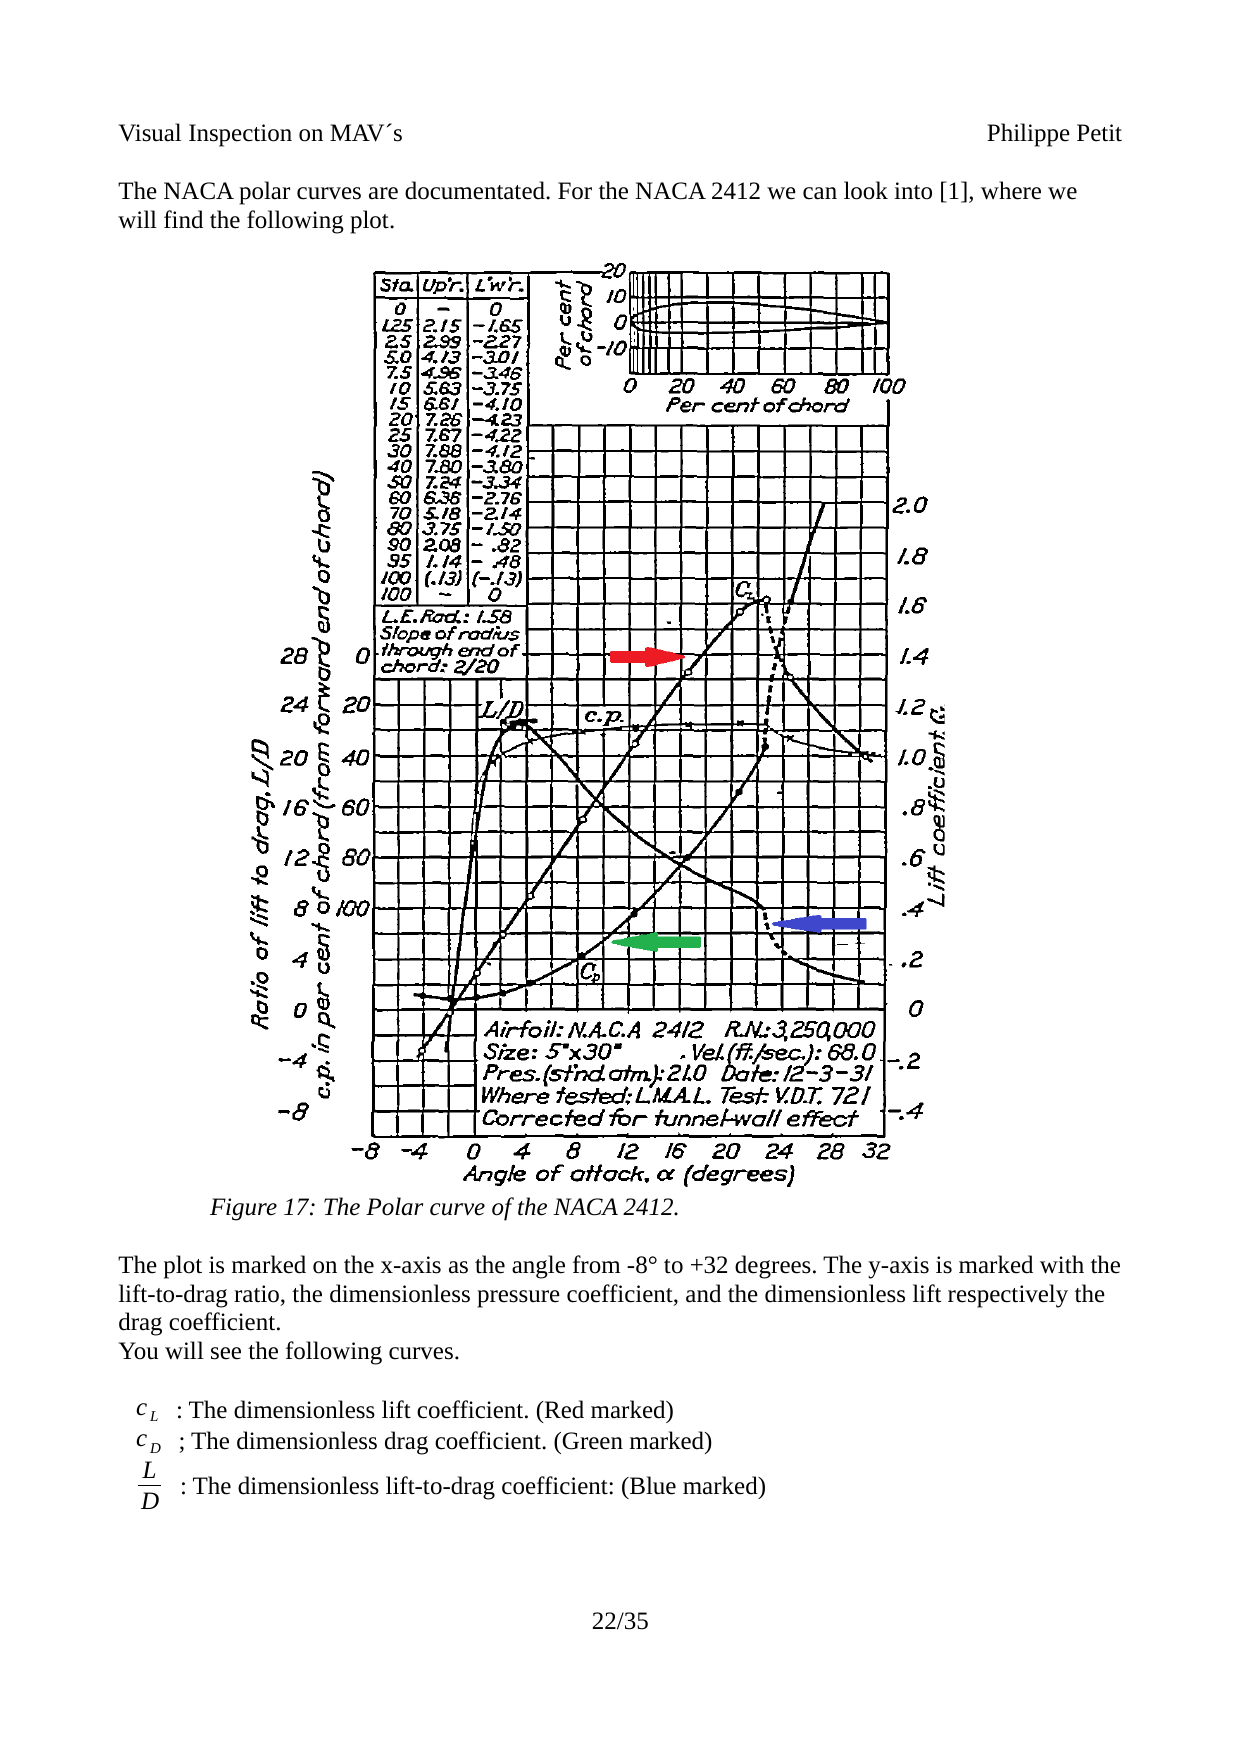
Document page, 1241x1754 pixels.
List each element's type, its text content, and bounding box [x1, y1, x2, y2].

text : The dimensionless lift coefficient. (Red marked) [118, 1394, 1122, 1425]
text You will see the following curves. [118, 1336, 1122, 1365]
text ; The dimensionless drag coefficient. (Green marked) [118, 1425, 1122, 1456]
text The NACA polar curves are documentated. For the NACA 2412 we can look into [1], where we will find the following plot. [118, 176, 1122, 234]
text : The dimensionless lift-to-drag coefficient: (Blue marked) [118, 1456, 1122, 1515]
text Figure 17: The Polar curve of the NACA 2412. [210, 246, 1031, 1221]
picture [209, 246, 945, 1193]
text The plot is marked on the x-axis as the angle from -8° to +32 degrees. The y-axis is marked with the lift-to-drag ratio, the dimensionless pressure coefficient, and the dimensionless lift respectively the drag coefficient. [118, 1250, 1122, 1336]
